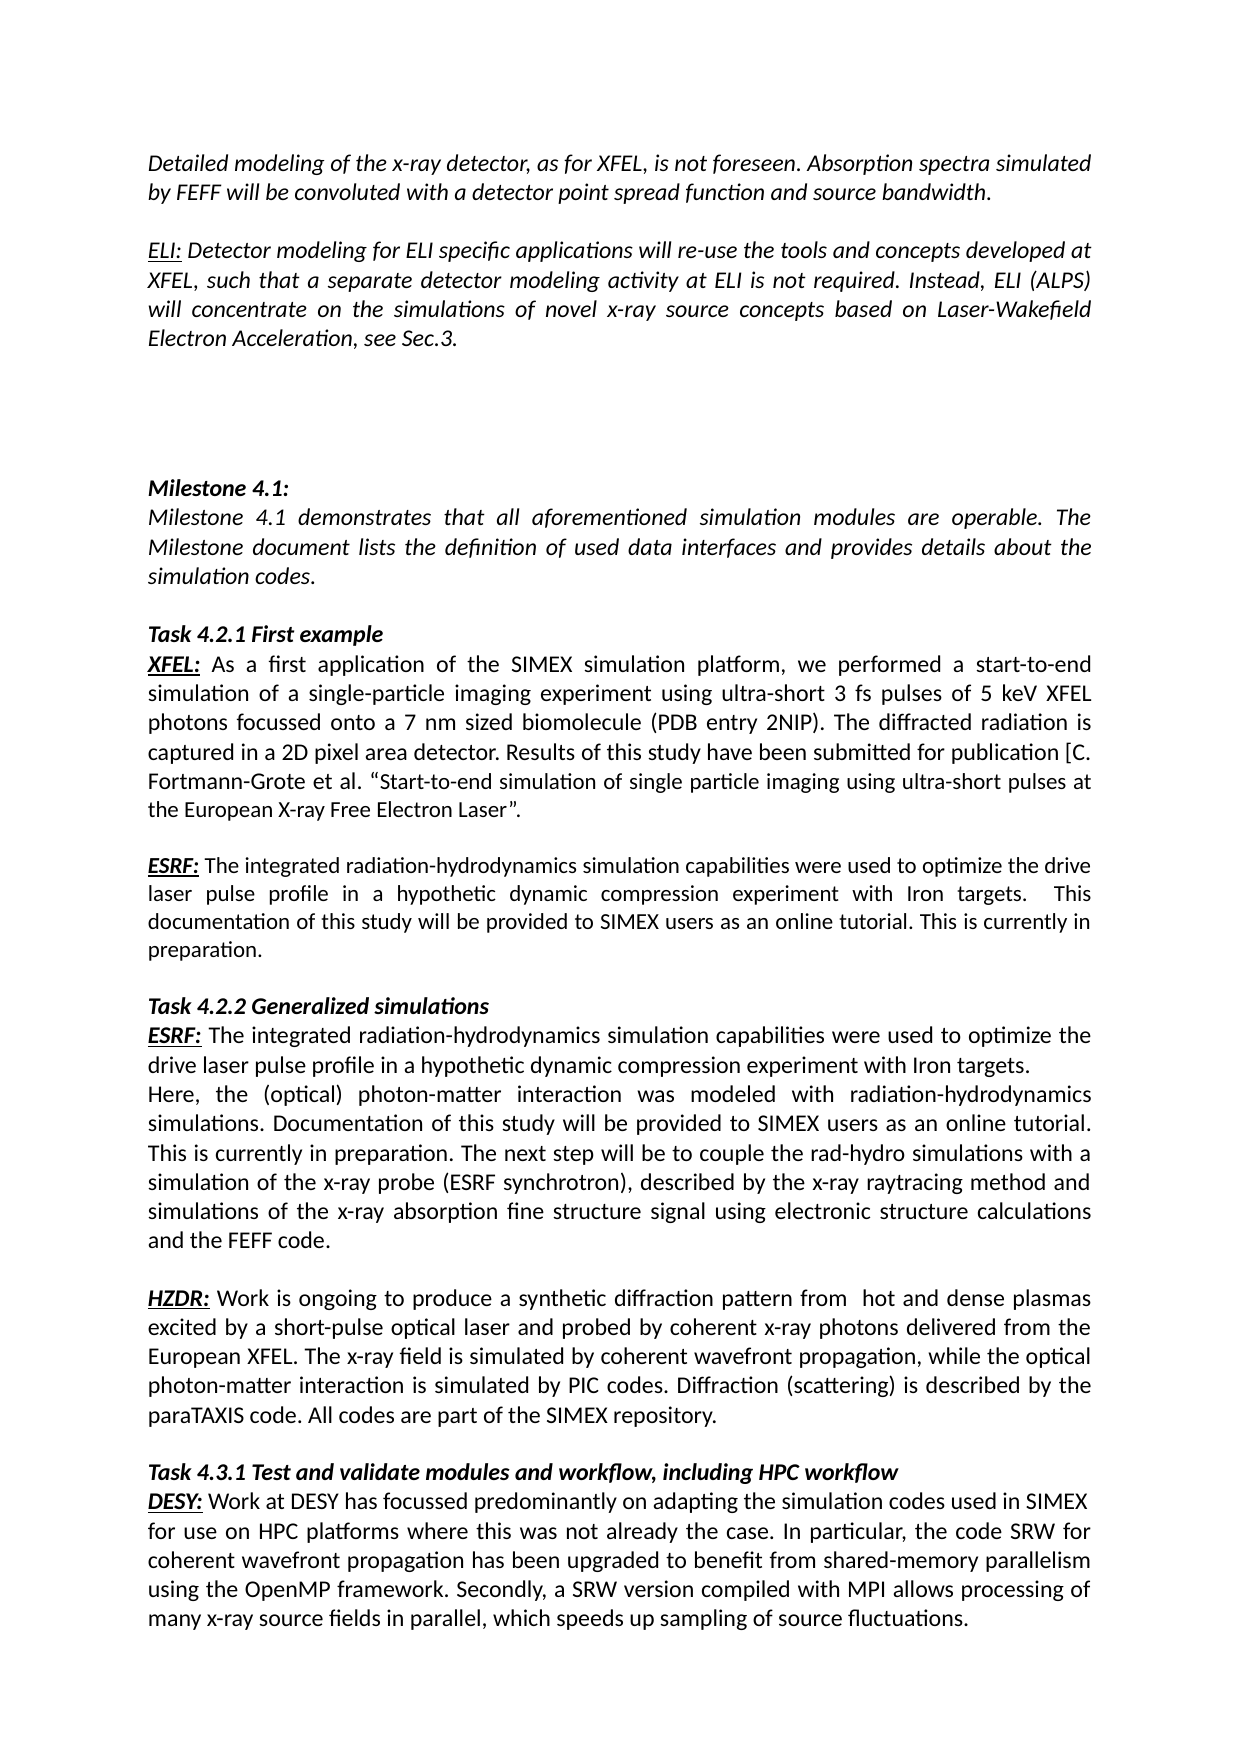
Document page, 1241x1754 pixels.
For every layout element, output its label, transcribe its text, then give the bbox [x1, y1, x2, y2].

text XFEL: As a first application of the SIMEX simulation platform, we performed a start-to-end simulation of a single-particle imaging experiment using ultra-short 3 fs pulses of 5 keV XFEL photons focussed onto a 7 nm sized biomolecule (PDB entry 2NIP). The diffracted radiation is captured in a 2D pixel area detector. Results of this study have been submitted for publication [C. Fortmann-Grote et al. “Start-to-end simulation of single particle imaging using ultra-short pulses at the European X-ray Free Electron Laser”. [148, 649, 1093, 823]
text ESRF: The integrated radiation-hydrodynamics simulation capabilities were used to optimize the drive laser pulse profile in a hypothetic dynamic compression experiment with Iron targets. [148, 1021, 1093, 1079]
text Here, the (optical) photon-matter interaction was modeled with radiation-hydrodynamics simulations. Documentation of this study will be provided to SIMEX users as an online tutorial. This is currently in preparation. The next step will be to couple the rad-hydro simulations with a simulation of the x-ray probe (ESRF synchrotron), described by the x-ray raytracing method and simulations of the x-ray absorption fine structure signal using electronic structure calculations and the FEFF code. [148, 1079, 1093, 1255]
text ELI: Detector modeling for ELI specific applications will re-use the tools and concepts developed at XFEL, such that a separate detector modeling activity at ELI is not required. Instead, ELI (ALPS) will concentrate on the simulations of novel x-ray source concepts based on Laser-Wakefield Electron Acceleration, see Sec.3. [148, 235, 1093, 352]
text for use on HPC platforms where this was not already the case. In particular, the code SRW for coherent wavefront propagation has been upgraded to benefit from shared-memory parallelism using the OpenMP framework. Secondly, a SRW version compiled with MPI allows processing of many x-ray source fields in parallel, which speeds up sampling of source fluctuations. [148, 1516, 1093, 1633]
text Milestone 4.1: [148, 473, 1093, 502]
text HZDR: Work is ongoing to produce a synthetic diffraction pattern from hot and dense plasmas excited by a short-pulse optical laser and probed by coherent x-ray photons delivered from the European XFEL. The x-ray field is simulated by coherent wavefront propagation, while the optical photon-matter interaction is simulated by PIC codes. Diffraction (scattering) is described by the paraTAXIS code. All codes are part of the SIMEX repository. [148, 1283, 1093, 1429]
text Task 4.3.1 Test and validate modules and workflow, including HPC workflow [148, 1457, 1093, 1486]
text Task 4.2.2 Generalized simulations [148, 991, 1093, 1021]
text Detailed modeling of the x-ray detector, as for XFEL, is not foreseen. Absorption spectra simulated by FEFF will be convoluted with a detector point spread function and source bandwidth. [148, 148, 1093, 206]
text ESRF: The integrated radiation-hydrodynamics simulation capabilities were used to optimize the drive laser pulse profile in a hypothetic dynamic compression experiment with Iron targets. This documentation of this study will be provided to SIMEX users as an online tutorial. This is currently in preparation. [148, 851, 1093, 963]
text Task 4.2.1 First example [148, 619, 1093, 649]
text Milestone 4.1 demonstrates that all aforementioned simulation modules are operable. The Milestone document lists the definition of used data interfaces and provides details about the simulation codes. [148, 502, 1093, 590]
text DESY: Work at DESY has focussed predominantly on adapting the simulation codes used in SIMEX [148, 1486, 1093, 1516]
